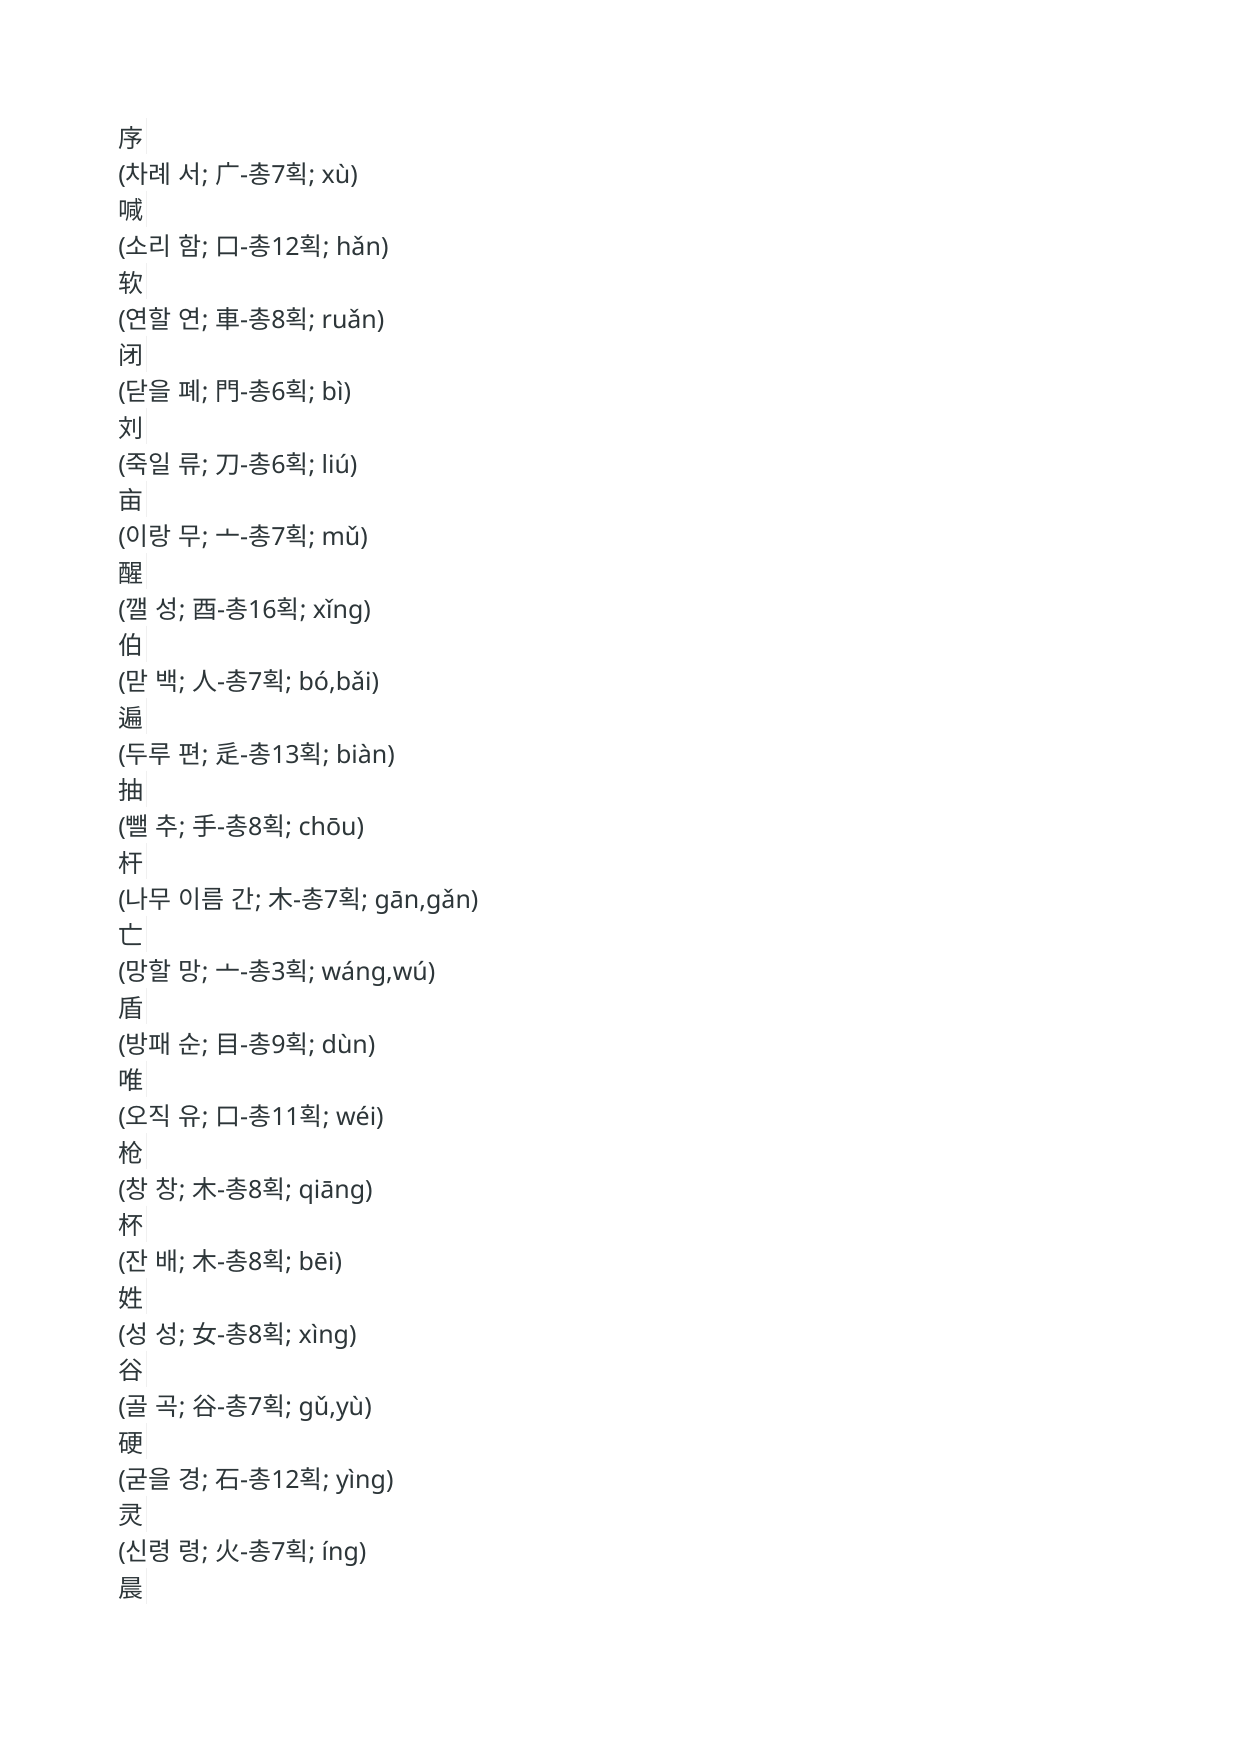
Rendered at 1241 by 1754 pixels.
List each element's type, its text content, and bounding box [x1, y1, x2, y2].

text [147, 1206, 1122, 1242]
text [147, 481, 1122, 517]
text (신령 령; ⽕-총7획; íng) [118, 1532, 1122, 1568]
text 晨 [118, 1568, 146, 1604]
text 硬 [118, 1423, 146, 1459]
text [147, 1133, 1122, 1169]
text (오직 유; ⼝-총11획; wéi) [118, 1097, 1122, 1133]
text (두루 편; ⾡-총13획; biàn) [118, 734, 1122, 771]
text [147, 843, 1122, 879]
text (창 창; ⽊-총8획; qiāng) [118, 1169, 1122, 1206]
text (맏 백; ⼈-총7획; bó,bǎi) [118, 662, 1122, 698]
text [147, 1278, 1122, 1314]
text [147, 698, 1122, 734]
text (죽일 류; ⼑-총6획; liú) [118, 444, 1122, 481]
text 喊 [118, 191, 146, 227]
text (망할 망; ⼇-총3획; wáng,wú) [118, 952, 1122, 988]
text (닫을 폐; ⾨-총6획; bì) [118, 372, 1122, 408]
text 灵 [118, 1496, 146, 1532]
text 谷 [118, 1351, 146, 1387]
text 遍 [118, 698, 146, 734]
text 枪 [118, 1133, 146, 1169]
text [147, 916, 1122, 952]
text 刘 [118, 408, 146, 444]
text 盾 [118, 988, 146, 1024]
text [147, 336, 1122, 372]
text [147, 771, 1122, 807]
text 抽 [118, 771, 146, 807]
text 亩 [118, 481, 146, 517]
text [147, 191, 1122, 227]
text 伯 [118, 626, 146, 662]
text 醒 [118, 553, 146, 589]
text 序 [118, 118, 146, 154]
text (방패 순; ⽬-총9획; dùn) [118, 1024, 1122, 1061]
text [147, 553, 1122, 589]
text (깰 성; ⾣-총16획; xǐng) [118, 589, 1122, 626]
text [147, 1496, 1122, 1532]
text (골 곡; ⾕-총7획; gǔ,yù) [118, 1387, 1122, 1423]
text (잔 배; ⽊-총8획; bēi) [118, 1242, 1122, 1278]
text [147, 1423, 1122, 1459]
text 杆 [118, 843, 146, 879]
text [147, 1061, 1122, 1097]
text (연할 연; ⾞-총8획; ruǎn) [118, 299, 1122, 336]
text (소리 함; ⼝-총12획; hǎn) [118, 227, 1122, 263]
text (차례 서; ⼴-총7획; xù) [118, 154, 1122, 191]
text (뺄 추; ⼿-총8획; chōu) [118, 807, 1122, 843]
text 杯 [118, 1206, 146, 1242]
text 唯 [118, 1061, 146, 1097]
text (성 성; ⼥-총8획; xìng) [118, 1314, 1122, 1351]
text [147, 988, 1122, 1024]
text (굳을 경; ⽯-총12획; yìng) [118, 1459, 1122, 1496]
text 姓 [118, 1278, 146, 1314]
text [147, 263, 1122, 299]
text 亡 [118, 916, 146, 952]
text 软 [118, 263, 146, 299]
text [147, 1351, 1122, 1387]
text (이랑 무; ⼇-총7획; mǔ) [118, 517, 1122, 553]
text 闭 [118, 336, 146, 372]
text [147, 118, 1122, 154]
text (나무 이름 간; ⽊-총7획; gān,gǎn) [118, 879, 1122, 916]
text [147, 626, 1122, 662]
text [147, 1568, 1122, 1604]
text [147, 408, 1122, 444]
